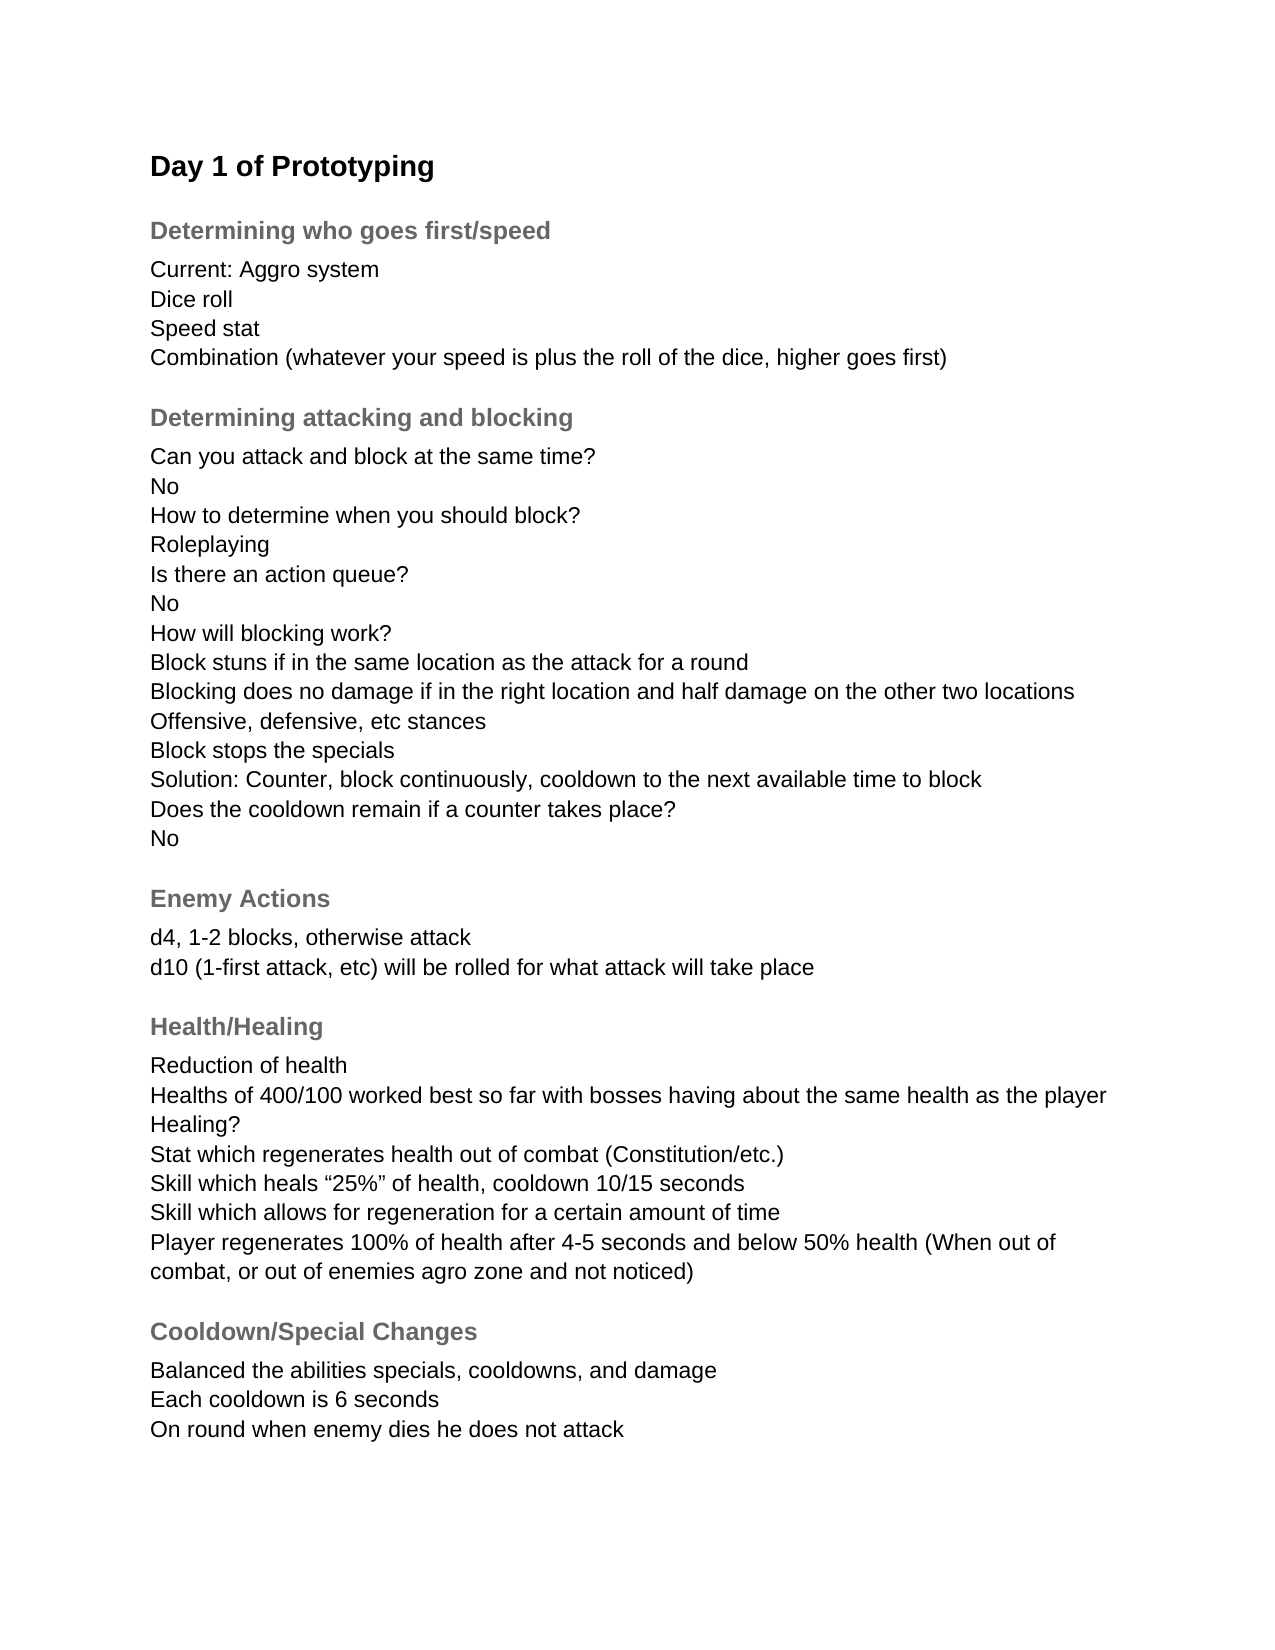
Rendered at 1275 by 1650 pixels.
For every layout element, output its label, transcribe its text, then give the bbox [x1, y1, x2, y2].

text No [150, 826, 1125, 852]
text Block stuns if in the same location as the attack for a round [150, 650, 1125, 675]
text Stat which regenerates health out of combat (Constitution/etc.) [150, 1141, 1125, 1167]
text Combination (whatever your speed is plus the roll of the dice, higher goes first) [150, 345, 1125, 371]
text Current: Aggro system [150, 257, 1125, 283]
text d10 (1-first attack, etc) will be rolled for what attack will take place [150, 954, 1125, 980]
text Blocking does no damage if in the right location and half damage on the other two locations [150, 679, 1125, 705]
text Skill which heals “25%” of health, cooldown 10/15 seconds [150, 1171, 1125, 1196]
text Roleplaying [150, 532, 1125, 558]
text Offensive, defensive, etc stances [150, 708, 1125, 734]
text Solution: Counter, block continuously, cooldown to the next available time to block [150, 767, 1125, 793]
subtitle Day 1 of Prototyping [150, 150, 1125, 183]
text Can you attack and block at the same time? [150, 444, 1125, 470]
text Dice roll [150, 286, 1125, 312]
text Healths of 400/100 worked best so far with bosses having about the same health as the player [150, 1083, 1125, 1108]
text On round when enemy dies he does not attack [150, 1417, 1125, 1442]
text No [150, 473, 1125, 499]
text d4, 1-2 blocks, otherwise attack [150, 925, 1125, 951]
text Reduction of health [150, 1053, 1125, 1079]
text Balanced the abilities specials, cooldowns, and damage [150, 1358, 1125, 1383]
subtitle Cooldown/Special Changes [150, 1317, 1125, 1345]
text Healing? [150, 1112, 1125, 1138]
subtitle Determining attacking and blocking [150, 404, 1125, 432]
subtitle Enemy Actions [150, 884, 1125, 912]
text Is there an action queue? [150, 562, 1125, 587]
text Skill which allows for regeneration for a certain amount of time [150, 1200, 1125, 1226]
text How will blocking work? [150, 620, 1125, 646]
text Player regenerates 100% of health after 4-5 seconds and below 50% health (When out of combat, or out of enemies agro zone and not noticed) [150, 1229, 1125, 1284]
subtitle Determining who goes first/speed [150, 217, 1125, 244]
text No [150, 591, 1125, 617]
text Block stops the specials [150, 738, 1125, 763]
text Each cooldown is 6 seconds [150, 1387, 1125, 1413]
text Speed stat [150, 316, 1125, 341]
subtitle Health/Healing [150, 1013, 1125, 1041]
text How to determine when you should block? [150, 503, 1125, 528]
text Does the cooldown remain if a counter takes place? [150, 797, 1125, 822]
